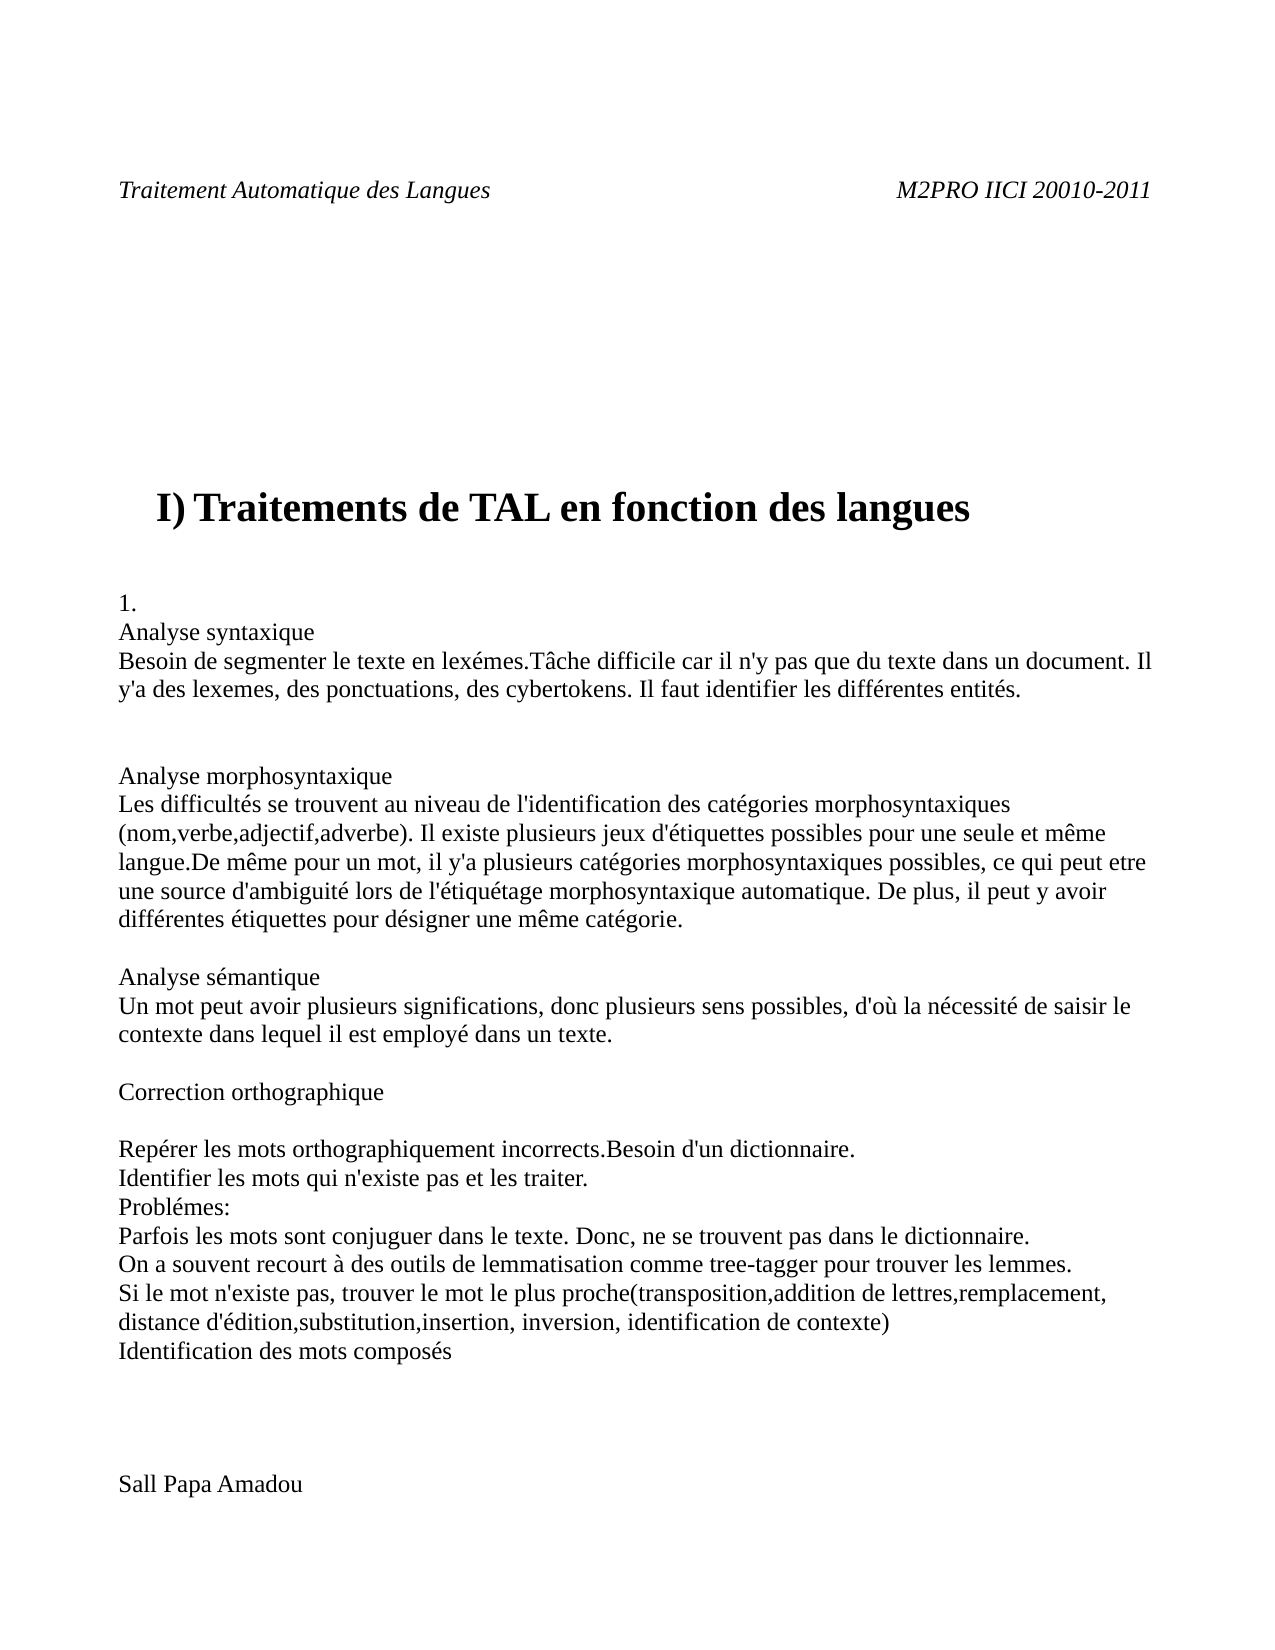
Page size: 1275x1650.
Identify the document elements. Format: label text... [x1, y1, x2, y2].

text Un mot peut avoir plusieurs significations, donc plusieurs sens possibles, d'où la nécessité de saisir le contexte dans lequel il est employé dans un texte. [118, 991, 1157, 1048]
text Analyse syntaxique [118, 617, 1157, 646]
text Parfois les mots sont conjuguer dans le texte. Donc, ne se trouvent pas dans le dictionnaire. [118, 1221, 1157, 1249]
text Identifier les mots qui n'existe pas et les traiter. [118, 1163, 1157, 1192]
text Identification des mots composés [118, 1336, 1157, 1364]
text Problémes: [118, 1192, 1157, 1221]
text Analyse morphosyntaxique [118, 761, 1157, 789]
text Si le mot n'existe pas, trouver le mot le plus proche(transposition,addition de lettres,remplacement, distance d'édition,substitution,insertion, inversion, identification de contexte) [118, 1278, 1157, 1336]
text Les difficultés se trouvent au niveau de l'identification des catégories morphosyntaxiques (nom,verbe,adjectif,adverbe). Il existe plusieurs jeux d'étiquettes possibles pour une seule et même langue.De même pour un mot, il y'a plusieurs catégories morphosyntaxiques possibles, ce qui peut etre une source d'ambiguité lors de l'étiquétage morphosyntaxique automatique. De plus, il peut y avoir différentes étiquettes pour désigner une même catégorie. [118, 789, 1157, 933]
text On a souvent recourt à des outils de lemmatisation comme tree-tagger pour trouver les lemmes. [118, 1249, 1157, 1278]
text 1. [118, 588, 1157, 617]
text Besoin de segmenter le texte en lexémes.Tâche difficile car il n'y pas que du texte dans un document. Il y'a des lexemes, des ponctuations, des cybertokens. Il faut identifier les différentes entités. [118, 646, 1157, 703]
text Analyse sémantique [118, 962, 1157, 991]
text Correction orthographique [118, 1077, 1157, 1106]
list Traitements de TAL en fonction des langues [156, 483, 1157, 531]
text Repérer les mots orthographiquement incorrects.Besoin d'un dictionnaire. [118, 1134, 1157, 1163]
